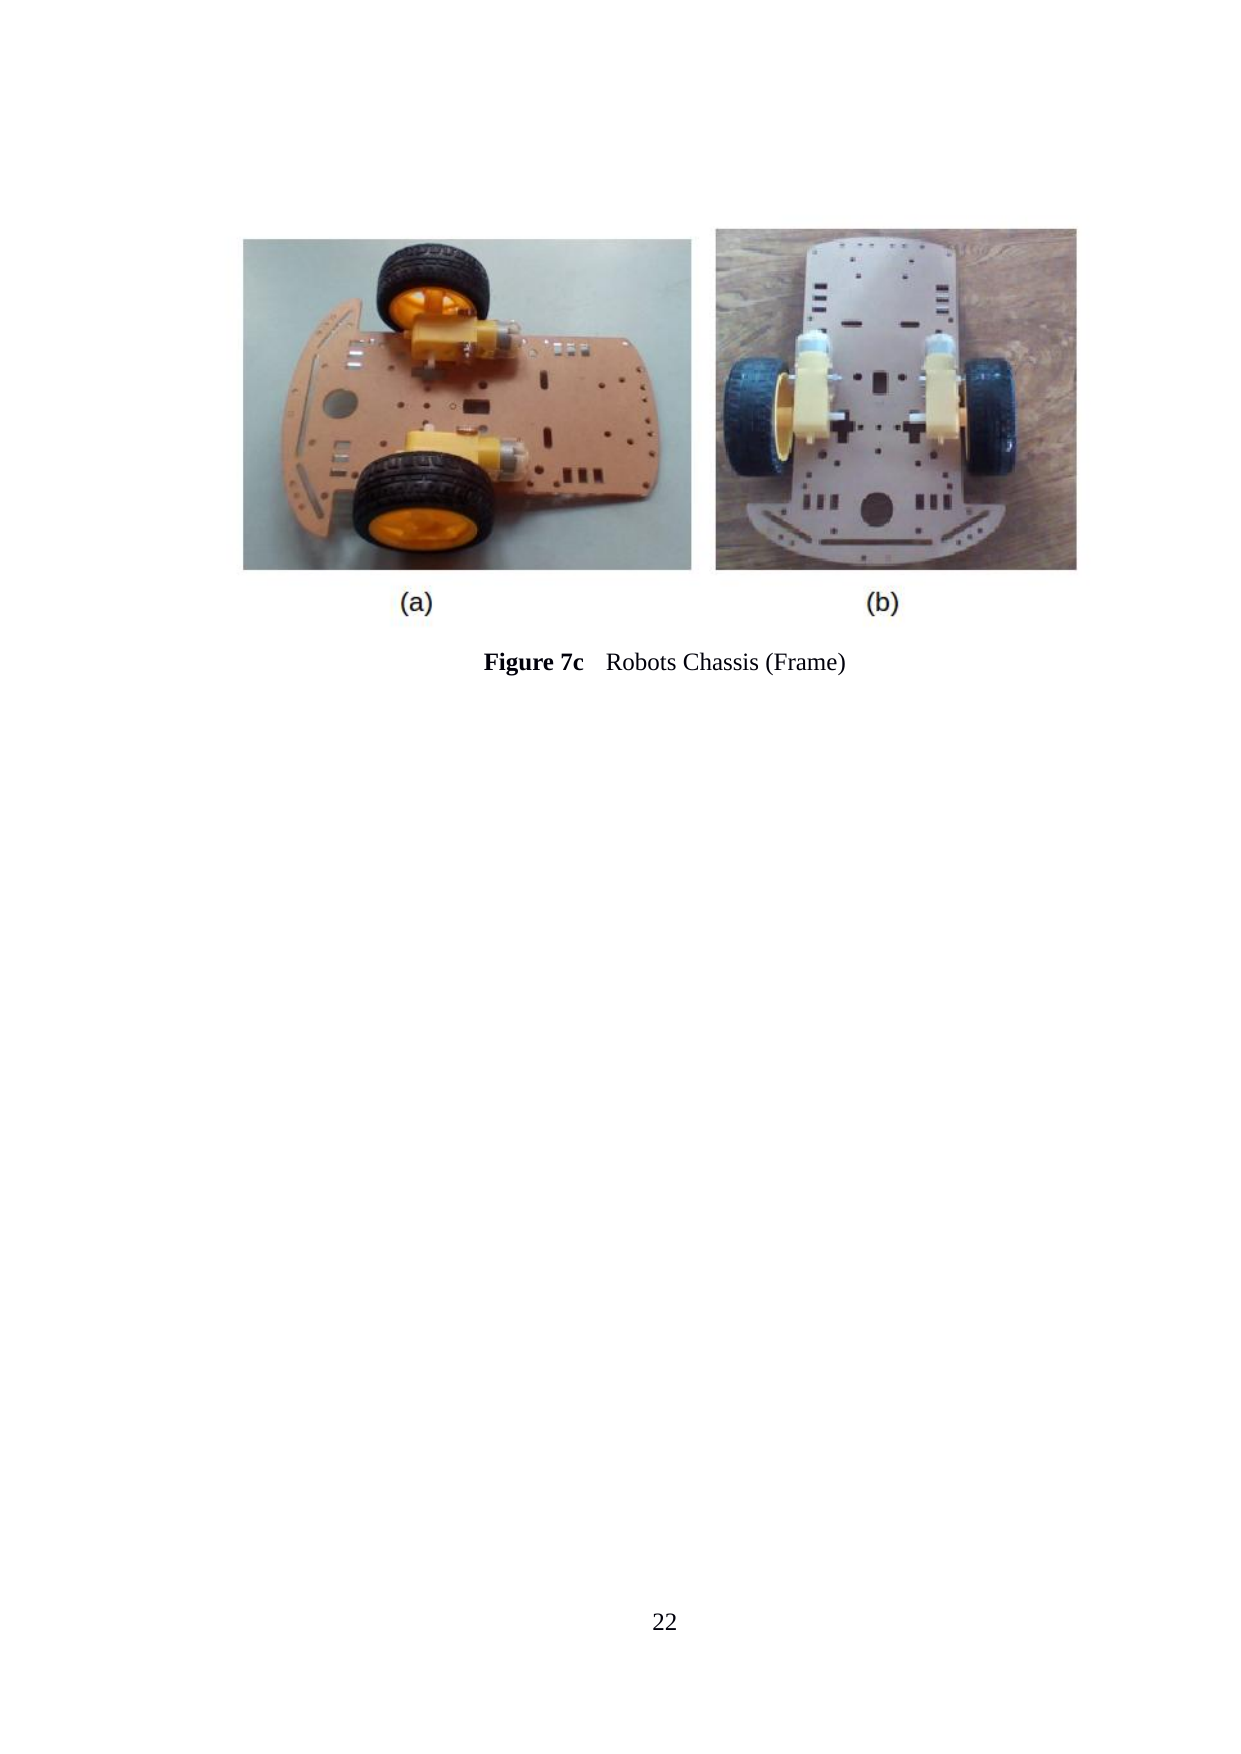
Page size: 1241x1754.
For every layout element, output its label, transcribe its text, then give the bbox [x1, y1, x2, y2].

text Figure 7c Robots Chassis (Frame) [207, 564, 1122, 676]
picture [207, 207, 1123, 564]
